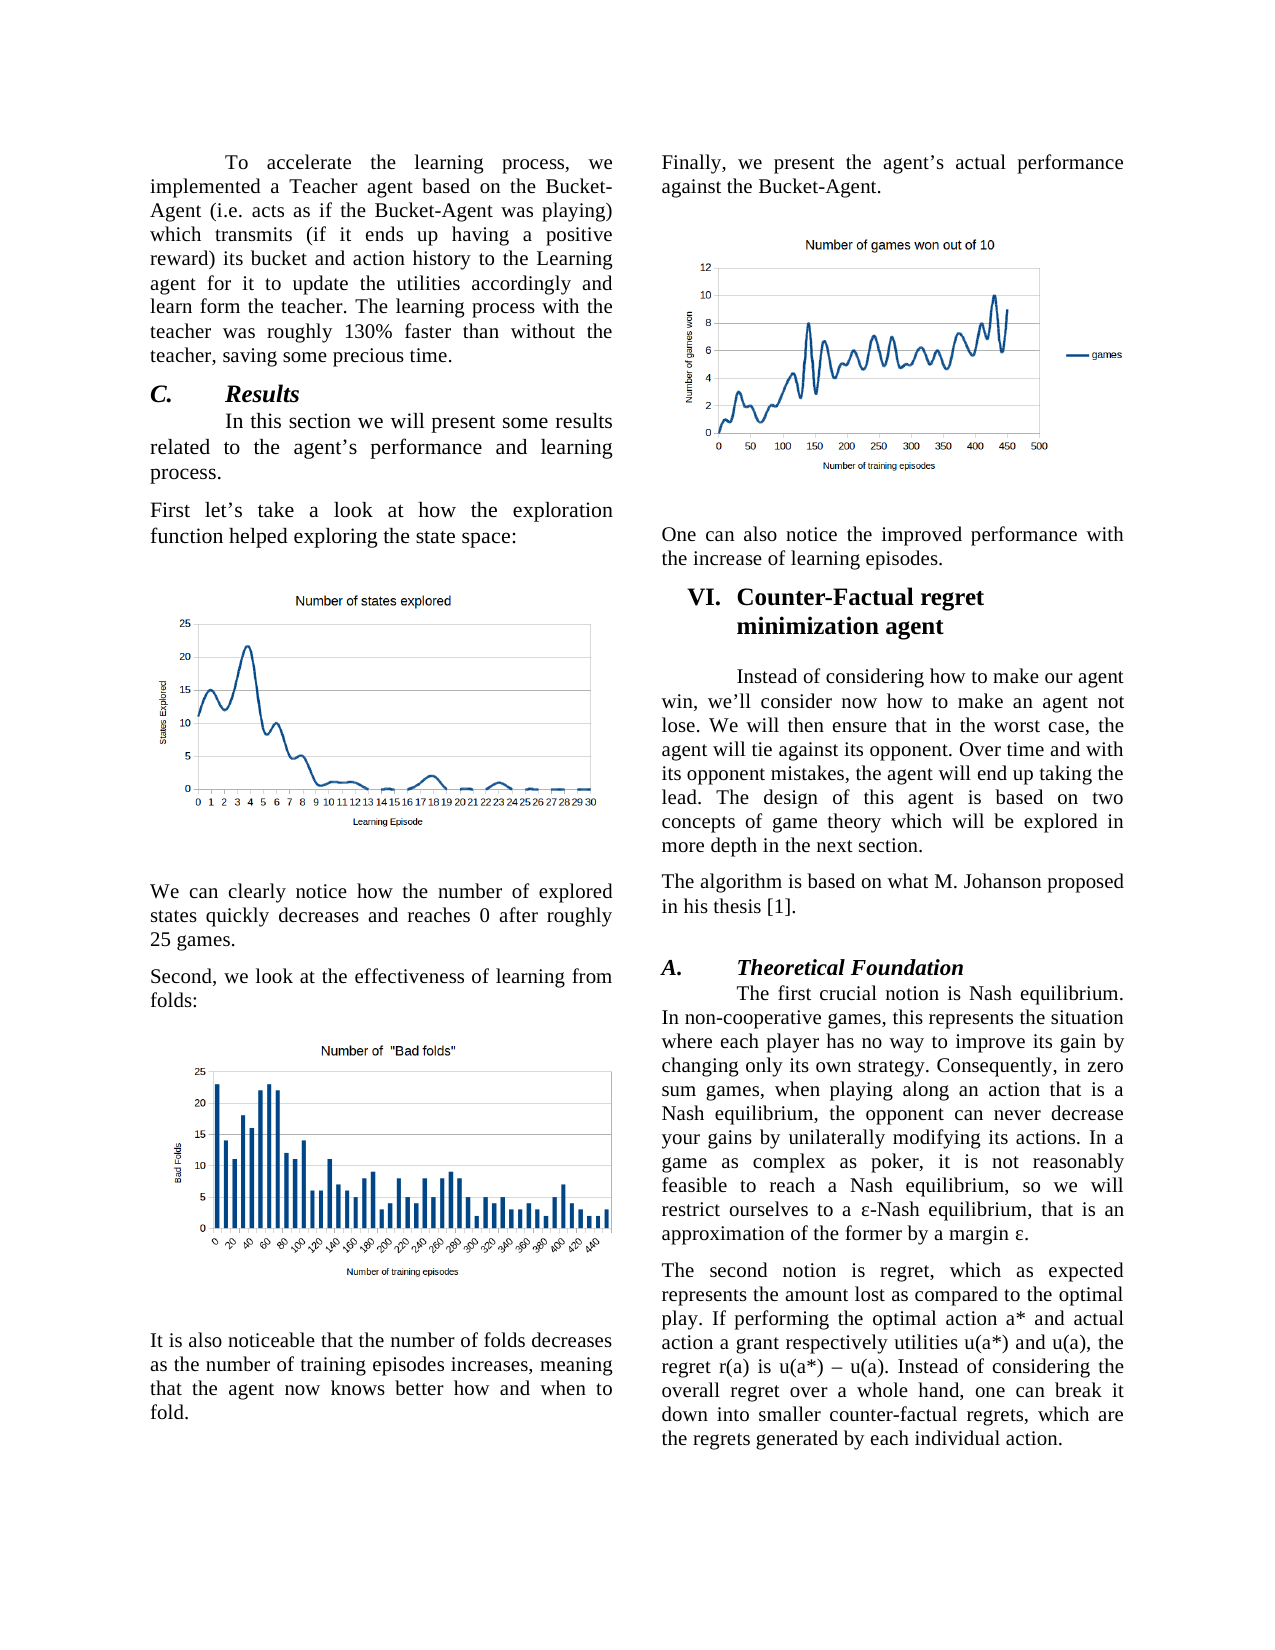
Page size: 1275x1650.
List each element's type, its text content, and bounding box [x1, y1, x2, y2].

text It is also noticeable that the number of folds decreases as the number of training episodes increases, meaning that the agent now knows better how and when to fold. [150, 1328, 613, 1424]
text One can also notice the improved performance with the increase of learning episodes. [661, 522, 1125, 570]
picture [667, 224, 1132, 485]
picture [156, 1030, 620, 1291]
text In this section we will present some results related to the agent’s performance and learning process. [150, 408, 613, 485]
subtitle Counter-Factual regret minimization agent [661, 582, 1125, 640]
subtitle C. Results [150, 379, 613, 408]
text We can clearly notice how the number of explored states quickly decreases and reaches 0 after roughly 25 games. [150, 879, 613, 951]
text Finally, we present the agent’s actual performance against the Bucket-Agent. [661, 150, 1125, 198]
text First let’s take a look at how the exploration function helped exploring the state space: [150, 497, 613, 548]
picture [141, 580, 605, 841]
text The second notion is regret, which as expected represents the amount lost as compared to the optimal play. If performing the optimal action a* and actual action a grant respectively utilities u(a*) and u(a), the regret r(a) is u(a*) – u(a). Instead of considering the overall regret over a whole hand, one can break it down into smaller counter-factual regrets, which are the regrets generated by each individual action. [661, 1258, 1125, 1450]
text The first crucial notion is Nash equilibrium. In non-cooperative games, this represents the situation where each player has no way to improve its gain by changing only its own strategy. Consequently, in zero sum games, when playing along an action that is a Nash equilibrium, the opponent can never decrease your gains by unilaterally modifying its actions. In a game as complex as poker, it is not reasonably feasible to reach a Nash equilibrium, so we will restrict ourselves to a ε-Nash equilibrium, that is an approximation of the former by a margin ε. [661, 981, 1125, 1245]
text To accelerate the learning process, we implemented a Teacher agent based on the Bucket-Agent (i.e. acts as if the Bucket-Agent was playing) which transmits (if it ends up having a positive reward) its bucket and action history to the Learning agent for it to update the utilities accordingly and learn form the teacher. The learning process with the teacher was roughly 130% faster than without the teacher, saving some precious time. [150, 150, 613, 367]
text Second, we look at the effectiveness of learning from folds: [150, 963, 613, 1012]
text The algorithm is based on what M. Johanson proposed in his thesis [1]. [661, 869, 1125, 917]
text Instead of considering how to make our agent win, we’ll consider now how to make an agent not lose. We will then ensure that in the worst case, the agent will tie against its opponent. Over time and with its opponent mistakes, the agent will end up taking the lead. The design of this agent is based on two concepts of game theory which will be explored in more depth in the next section. [661, 664, 1125, 857]
subtitle A. Theoretical Foundation [661, 954, 1125, 981]
